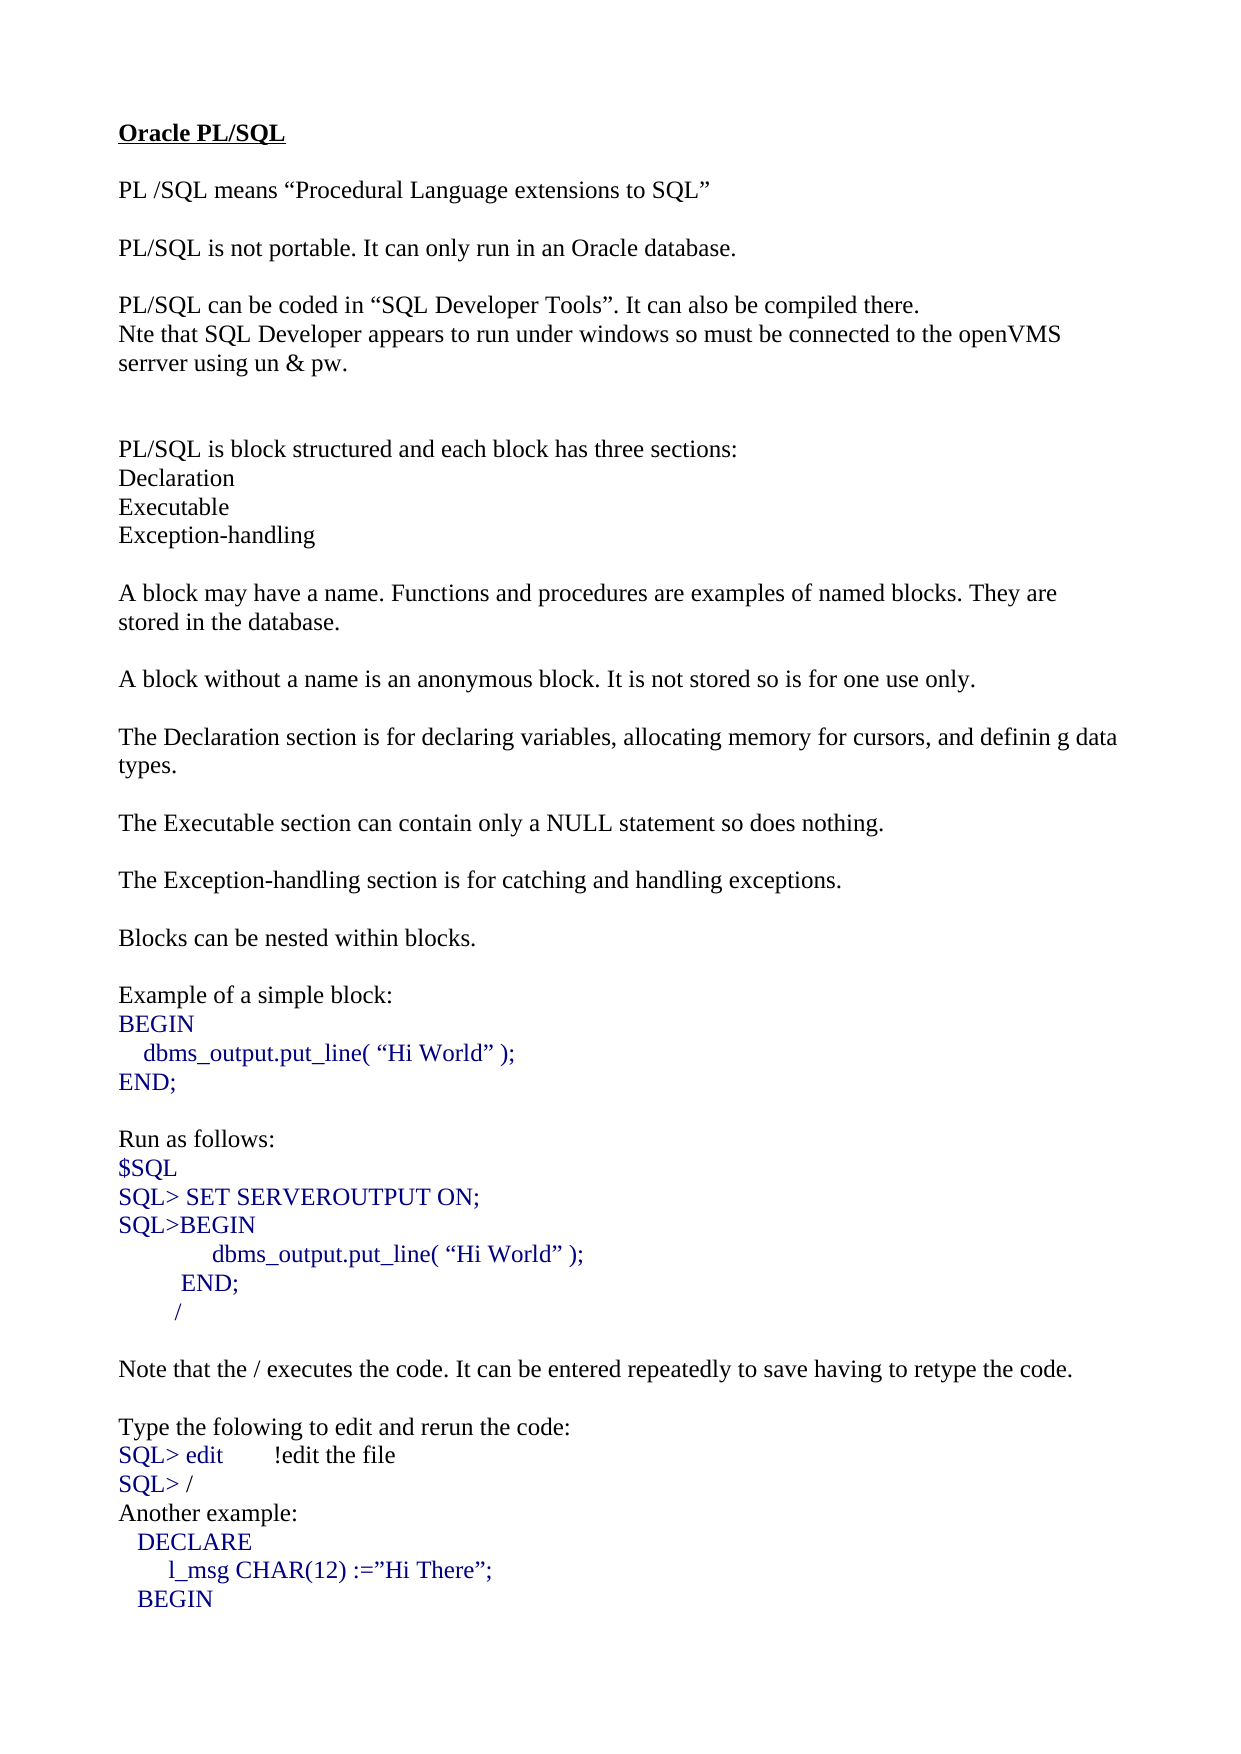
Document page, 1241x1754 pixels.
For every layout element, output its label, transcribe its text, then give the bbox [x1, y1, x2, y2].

text dbms_output.put_line( “Hi World” ); [118, 1038, 1122, 1067]
text l_msg CHAR(12) :=”Hi There”; [118, 1556, 1122, 1584]
text END; [118, 1268, 1122, 1297]
text Another example: [118, 1498, 1122, 1527]
text PL/SQL is not portable. It can only run in an Oracle database. [118, 233, 1122, 262]
text Nte that SQL Developer appears to run under windows so must be connected to the openVMS serrver using un & pw. [118, 319, 1122, 377]
text Example of a simple block: [118, 981, 1122, 1009]
text A block without a name is an anonymous block. It is not stored so is for one use only. [118, 664, 1122, 693]
text dbms_output.put_line( “Hi World” ); [118, 1239, 1122, 1268]
text The Exception-handling section is for catching and handling exceptions. [118, 866, 1122, 894]
text PL/SQL can be coded in “SQL Developer Tools”. It can also be compiled there. [118, 291, 1122, 319]
text Exception-handling [118, 521, 1122, 549]
text BEGIN [118, 1584, 1122, 1613]
text SQL> / [118, 1469, 1122, 1498]
text SQL> SET SERVEROUTPUT ON; [118, 1182, 1122, 1211]
text Oracle PL/SQL [118, 118, 1122, 147]
text The Declaration section is for declaring variables, allocating memory for cursors, and definin g data types. [118, 722, 1122, 779]
text PL /SQL means “Procedural Language extensions to SQL” [118, 176, 1122, 204]
text DECLARE [118, 1527, 1122, 1556]
text / [118, 1297, 1122, 1326]
text SQL> edit !edit the file [118, 1441, 1122, 1469]
text $SQL [118, 1153, 1122, 1182]
text END; [118, 1067, 1122, 1096]
text A block may have a name. Functions and procedures are examples of named blocks. They are stored in the database. [118, 578, 1122, 636]
text Executable [118, 492, 1122, 521]
text The Executable section can contain only a NULL statement so does nothing. [118, 808, 1122, 837]
text PL/SQL is block structured and each block has three sections: [118, 434, 1122, 463]
text Blocks can be nested within blocks. [118, 923, 1122, 952]
text Run as follows: [118, 1124, 1122, 1153]
text BEGIN [118, 1009, 1122, 1038]
text Type the folowing to edit and rerun the code: [118, 1412, 1122, 1441]
text Note that the / executes the code. It can be entered repeatedly to save having to retype the code. [118, 1354, 1122, 1383]
text Declaration [118, 463, 1122, 492]
text SQL>BEGIN [118, 1211, 1122, 1239]
